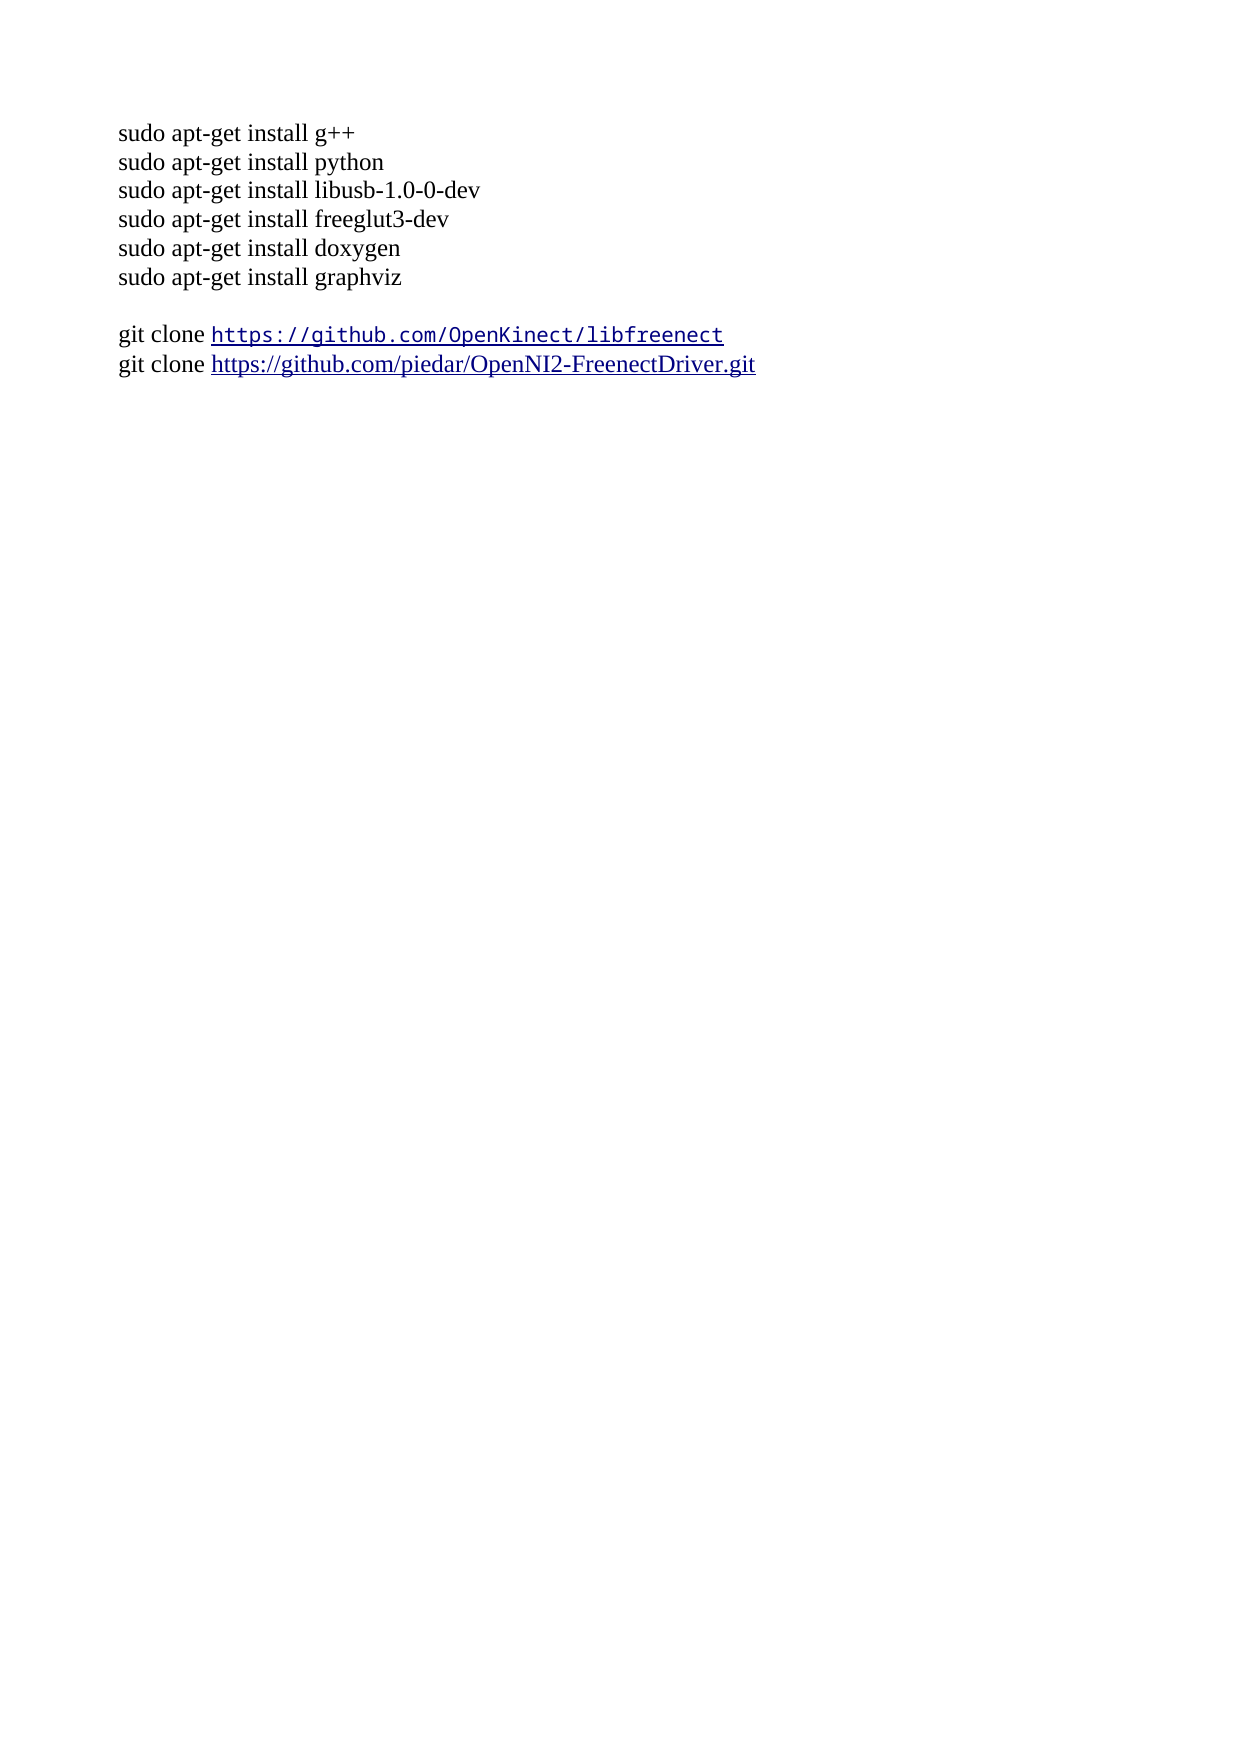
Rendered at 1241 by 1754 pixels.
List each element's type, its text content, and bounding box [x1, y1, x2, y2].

text git clone https://github.com/OpenKinect/libfreenect [118, 319, 1122, 349]
text sudo apt-get install g++ [118, 118, 1122, 147]
text sudo apt-get install graphviz [118, 262, 1122, 291]
text sudo apt-get install doxygen [118, 233, 1122, 262]
text git clone https://github.com/piedar/OpenNI2-FreenectDriver.git [118, 349, 1122, 378]
text sudo apt-get install libusb-1.0-0-dev [118, 176, 1122, 204]
text sudo apt-get install freeglut3-dev [118, 204, 1122, 233]
text sudo apt-get install python [118, 147, 1122, 176]
